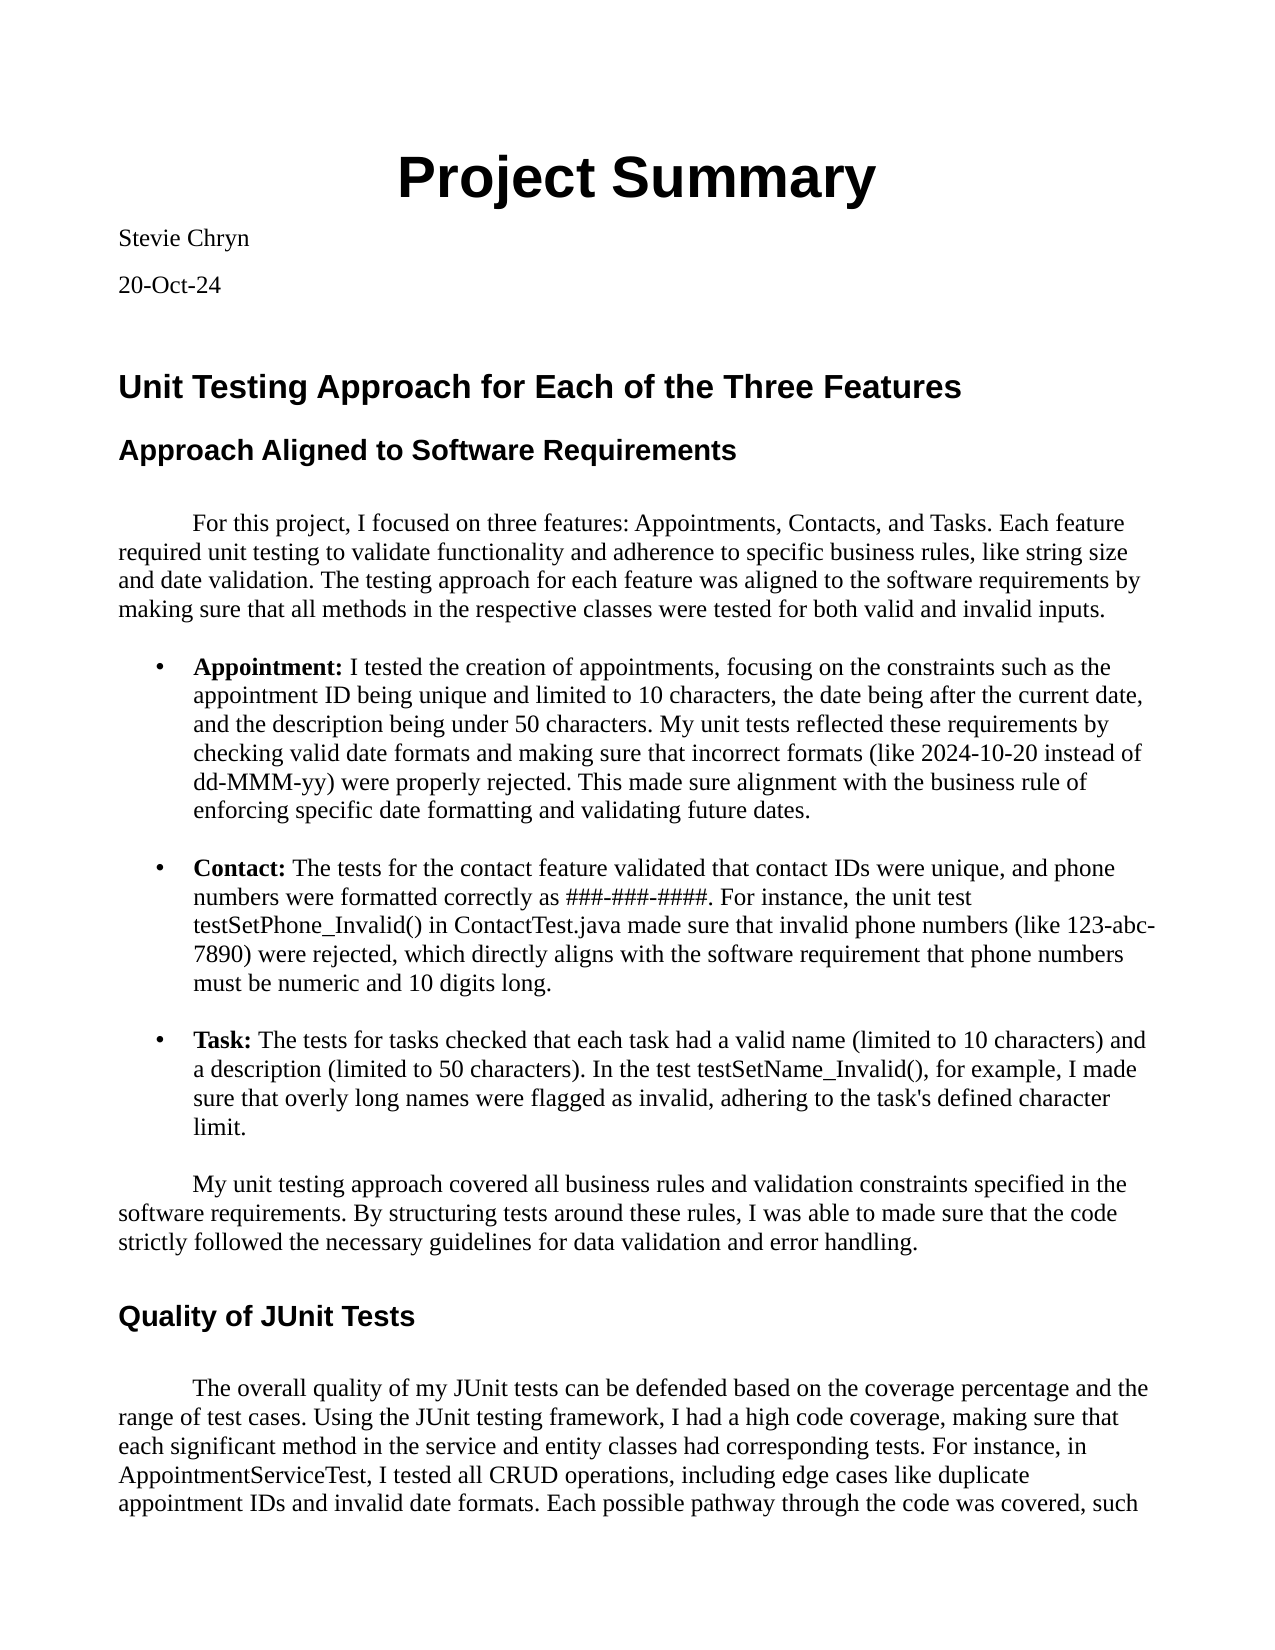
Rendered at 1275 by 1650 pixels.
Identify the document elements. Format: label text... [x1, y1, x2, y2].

list Appointment: I tested the creation of appointments, focusing on the constraints such as the appointment ID being unique and limited to 10 characters, the date being after the current date, and the description being under 50 characters. My unit tests reflected these requirements by checking valid date formats and making sure that incorrect formats (like 2024-10-20 instead of dd-MMM-yy) were properly rejected. This made sure alignment with the business rule of enforcing specific date formatting and validating future dates. [156, 652, 1157, 824]
text 20-Oct-24 [118, 270, 1157, 299]
text My unit testing approach covered all business rules and validation constraints specified in the software requirements. By structuring tests around these rules, I was able to made sure that the code strictly followed the necessary guidelines for data validation and error handling. [118, 1169, 1157, 1255]
subtitle Quality of JUnit Tests [118, 1299, 1157, 1332]
list Task: The tests for tasks checked that each task had a valid name (limited to 10 characters) and a description (limited to 50 characters). In the test testSetName_Invalid(), for example, I made sure that overly long names were flagged as invalid, adhering to the task's defined character limit. [156, 1025, 1157, 1140]
text The overall quality of my JUnit tests can be defended based on the coverage percentage and the range of test cases. Using the JUnit testing framework, I had a high code coverage, making sure that each significant method in the service and entity classes had corresponding tests. For instance, in AppointmentServiceTest, I tested all CRUD operations, including edge cases like duplicate appointment IDs and invalid date formats. Each possible pathway through the code was covered, such [118, 1373, 1157, 1517]
text Stevie Chryn [118, 223, 1157, 251]
subtitle Approach Aligned to Software Requirements [118, 433, 1157, 467]
text For this project, I focused on three features: Appointments, Contacts, and Tasks. Each feature required unit testing to validate functionality and adherence to specific business rules, like string size and date validation. The testing approach for each feature was aligned to the software requirements by making sure that all methods in the respective classes were tested for both valid and invalid inputs. [118, 508, 1157, 623]
title Project Summary [118, 143, 1157, 210]
list Contact: The tests for the contact feature validated that contact IDs were unique, and phone numbers were formatted correctly as ###-###-####. For instance, the unit test testSetPhone_Invalid() in ContactTest.java made sure that invalid phone numbers (like 123-abc-7890) were rejected, which directly aligns with the software requirement that phone numbers must be numeric and 10 digits long. [156, 853, 1157, 997]
subtitle Unit Testing Approach for Each of the Three Features [118, 367, 1157, 406]
